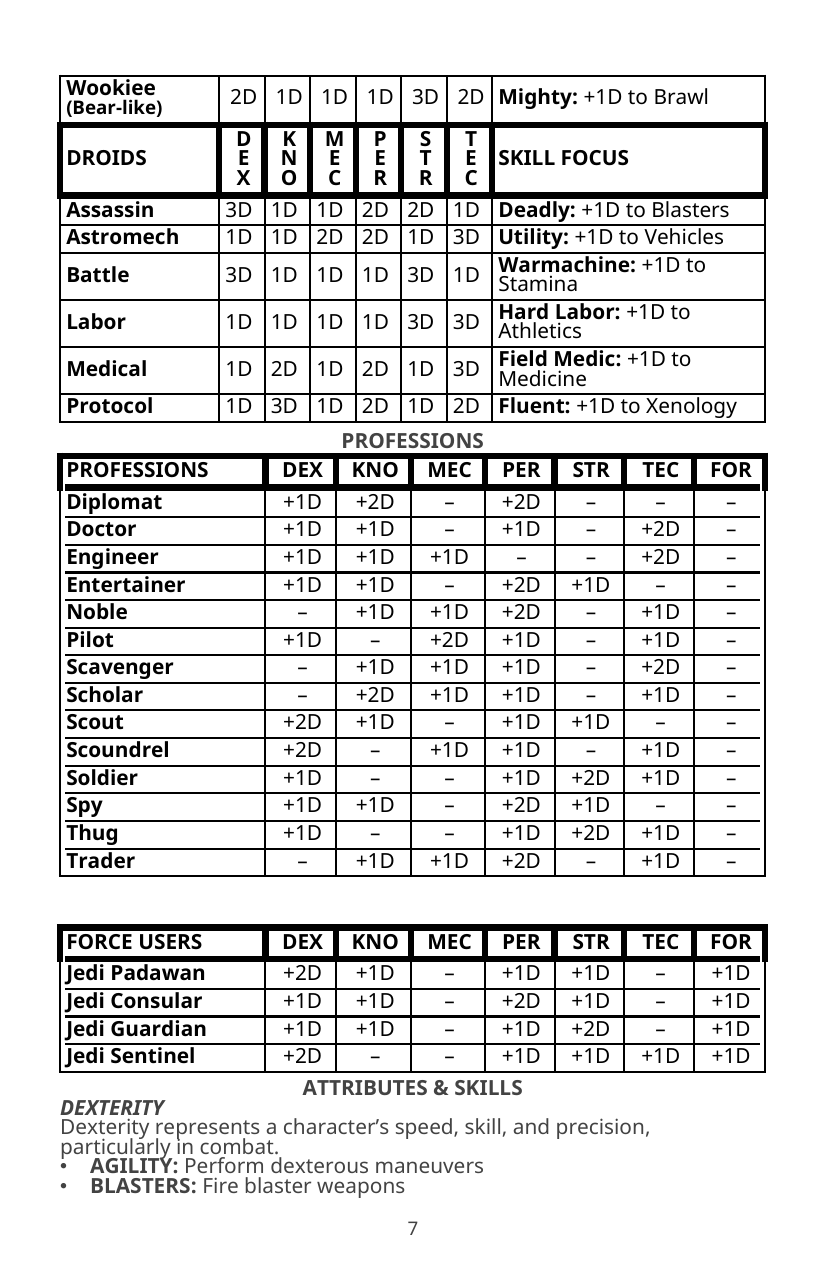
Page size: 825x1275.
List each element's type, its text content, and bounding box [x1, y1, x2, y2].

table_cell +1D [625, 629, 693, 654]
table_cell – [695, 737, 764, 764]
table_cell Doctor [61, 516, 264, 544]
table_cell +1D [486, 1018, 554, 1043]
table_cell Scavenger [61, 654, 264, 682]
table_cell +1D [266, 518, 335, 544]
table_cell – [412, 794, 484, 820]
table_cell – [625, 1018, 693, 1043]
table_cell – [412, 962, 484, 988]
table_header DEX [269, 459, 333, 484]
table_cell +1D [695, 1015, 764, 1043]
table_header PER [488, 459, 551, 484]
table_cell D E X [222, 128, 261, 192]
table_cell – [625, 990, 693, 1015]
table_cell – [266, 656, 335, 682]
table_cell +1D [337, 850, 410, 875]
table_cell – [412, 1045, 484, 1071]
table_cell – [337, 739, 410, 764]
table_cell Wookiee (Bear-like) [61, 77, 218, 122]
table_cell – [695, 484, 764, 516]
table_cell – [695, 571, 764, 599]
table_cell +1D [266, 767, 335, 792]
table_cell +2D [486, 990, 554, 1015]
table_cell +2D [266, 711, 335, 737]
table_cell +1D [337, 601, 410, 627]
table_cell – [695, 820, 764, 847]
table_cell +2D [625, 546, 693, 571]
table_cell – [695, 682, 764, 709]
table_header FORCE USERS [63, 931, 262, 956]
table_cell Astromech [61, 226, 218, 252]
table_cell +1D [337, 656, 410, 682]
table_cell Scholar [61, 682, 264, 709]
table_cell – [556, 739, 623, 764]
table_cell – [625, 574, 693, 599]
table_cell +1D [486, 629, 554, 654]
table_cell 1D [266, 77, 309, 122]
table_header KNO [339, 459, 408, 484]
table_cell Fluent: +1D to Xenology [493, 395, 764, 421]
table_cell 3D [402, 77, 446, 122]
table_cell – [556, 684, 623, 709]
table_cell Spy [61, 792, 264, 820]
table_cell +1D [695, 1043, 764, 1071]
table_cell 1D [266, 301, 309, 346]
table_cell 2D [220, 77, 264, 122]
table_cell – [412, 1018, 484, 1043]
table_cell 2D [448, 395, 491, 421]
table_header STR [558, 931, 621, 956]
table_cell 2D [402, 199, 446, 224]
table_header DEX [269, 931, 333, 956]
table_cell SKILL FOCUS [495, 128, 762, 192]
table_cell +1D [556, 990, 623, 1015]
table_cell – [412, 491, 484, 516]
table_cell +1D [486, 767, 554, 792]
table_cell +1D [266, 990, 335, 1015]
table_cell +2D [486, 850, 554, 875]
table_cell +2D [556, 767, 623, 792]
table_cell +1D [625, 601, 693, 627]
table_cell 1D [220, 226, 264, 252]
table_cell – [695, 627, 764, 654]
table_cell +2D [625, 518, 693, 544]
table_header TEC [627, 931, 691, 956]
table_cell +1D [556, 711, 623, 737]
table_cell Soldier [61, 765, 264, 792]
table_cell 2D [311, 226, 355, 252]
table_cell +1D [266, 574, 335, 599]
table_cell 3D [220, 254, 264, 299]
table_cell Engineer [61, 544, 264, 571]
table_cell Pilot [61, 627, 264, 654]
table_cell Mighty: +1D to Brawl [493, 77, 764, 122]
table_cell +2D [486, 491, 554, 516]
table_cell – [337, 767, 410, 792]
table_cell – [337, 822, 410, 847]
table_cell Jedi Sentinel [61, 1043, 264, 1071]
table_cell – [556, 546, 623, 571]
table_cell 1D [357, 77, 400, 122]
table_cell +2D [486, 601, 554, 627]
table_cell +2D [625, 656, 693, 682]
table_cell +1D [486, 739, 554, 764]
table_cell 1D [402, 348, 446, 393]
table_header FOR [697, 931, 762, 956]
table_cell Scoundrel [61, 737, 264, 764]
table_cell 1D [311, 301, 355, 346]
table_cell – [412, 711, 484, 737]
table_cell T E C [450, 128, 489, 192]
table_cell +2D [412, 629, 484, 654]
table_header STR [558, 459, 621, 484]
table_cell +1D [486, 1045, 554, 1071]
table_cell +1D [625, 822, 693, 847]
table_cell – [266, 684, 335, 709]
table_cell – [695, 848, 764, 875]
table_cell 3D [448, 301, 491, 346]
table_cell +1D [412, 546, 484, 571]
table_cell 1D [311, 348, 355, 393]
list BLASTERS: Fire blaster weapons [60, 1178, 765, 1197]
subtitle PROFESSIONS [60, 432, 765, 453]
table_cell +1D [556, 794, 623, 820]
table_cell 1D [402, 226, 446, 252]
subtitle ATTRIBUTES & SKILLS [60, 1079, 765, 1100]
table_cell 2D [357, 226, 400, 252]
table_cell – [412, 574, 484, 599]
table_cell 3D [220, 199, 264, 224]
table_cell +1D [266, 1018, 335, 1043]
table_cell +1D [486, 962, 554, 988]
table_cell +1D [625, 1045, 693, 1071]
table_cell 1D [220, 301, 264, 346]
table_cell +1D [266, 822, 335, 847]
table_cell 1D [266, 199, 309, 224]
table_cell +1D [486, 656, 554, 682]
table_cell 2D [357, 348, 400, 393]
table_cell +1D [412, 684, 484, 709]
table_cell Warmachine: +1D to Stamina [493, 254, 764, 299]
table_cell 1D [220, 395, 264, 421]
table_cell +1D [625, 684, 693, 709]
table_cell – [625, 962, 693, 988]
table_cell P E R [359, 128, 398, 192]
table_cell +2D [556, 1018, 623, 1043]
table_cell +1D [337, 518, 410, 544]
table_cell Jedi Padawan [61, 956, 264, 988]
table_cell – [695, 792, 764, 820]
table_cell – [412, 990, 484, 1015]
table_cell – [556, 518, 623, 544]
list AGILITY: Perform dexterous maneuvers [60, 1158, 765, 1178]
table_cell – [695, 654, 764, 682]
table_cell S T R [404, 128, 444, 192]
table_cell 2D [266, 348, 309, 393]
table_cell 1D [311, 199, 355, 224]
table_cell +1D [337, 711, 410, 737]
table_cell 1D [448, 254, 491, 299]
table_header FOR [697, 459, 762, 484]
table_cell +1D [337, 962, 410, 988]
table_header MEC [414, 459, 482, 484]
table_cell +1D [625, 767, 693, 792]
table_cell – [337, 629, 410, 654]
table_cell +1D [266, 629, 335, 654]
table_cell – [625, 711, 693, 737]
table_cell Field Medic: +1D to Medicine [493, 348, 764, 393]
table_cell +1D [412, 656, 484, 682]
table_cell Jedi Consular [61, 988, 264, 1015]
table_cell 1D [357, 254, 400, 299]
table_cell – [337, 1045, 410, 1071]
subtitle DEXTERITY [60, 1100, 765, 1119]
table_cell – [556, 491, 623, 516]
table_cell +1D [412, 601, 484, 627]
table_cell +1D [556, 962, 623, 988]
table_cell +1D [266, 794, 335, 820]
table_cell 3D [402, 301, 446, 346]
table_cell +1D [337, 1018, 410, 1043]
table_cell Trader [61, 848, 264, 875]
table_cell +2D [266, 1045, 335, 1071]
table_cell +1D [625, 850, 693, 875]
table_cell Protocol [61, 395, 218, 421]
table_cell 3D [448, 348, 491, 393]
table_cell 3D [402, 254, 446, 299]
table_cell 1D [402, 395, 446, 421]
table_cell +1D [412, 850, 484, 875]
table_cell +2D [266, 739, 335, 764]
table_cell – [695, 599, 764, 627]
table_cell +1D [337, 546, 410, 571]
table_cell 2D [357, 199, 400, 224]
table_cell +1D [337, 794, 410, 820]
table_cell +1D [486, 822, 554, 847]
table_cell – [412, 767, 484, 792]
table_cell +1D [556, 574, 623, 599]
table_cell – [412, 822, 484, 847]
table_cell Diplomat [61, 484, 264, 516]
table_cell – [625, 794, 693, 820]
table_cell +2D [556, 822, 623, 847]
table_cell Thug [61, 820, 264, 847]
table_cell 3D [266, 395, 309, 421]
table_cell 1D [357, 301, 400, 346]
table_cell +1D [695, 988, 764, 1015]
text Dexterity represents a character’s speed, skill, and precision, particularly in combat. [60, 1119, 765, 1158]
table_cell Medical [61, 348, 218, 393]
table_cell Hard Labor: +1D to Athletics [493, 301, 764, 346]
table_cell 1D [311, 254, 355, 299]
table_cell – [556, 629, 623, 654]
table_cell +1D [556, 1045, 623, 1071]
table_cell +2D [486, 574, 554, 599]
table_cell K N O [268, 128, 307, 192]
table_cell M E C [313, 128, 353, 192]
table_cell +1D [337, 990, 410, 1015]
table_cell +1D [266, 546, 335, 571]
table_cell – [556, 850, 623, 875]
table_header MEC [414, 931, 482, 956]
table_cell +1D [337, 574, 410, 599]
table_cell – [556, 656, 623, 682]
table_cell +1D [486, 518, 554, 544]
table_cell +2D [337, 491, 410, 516]
table_cell – [695, 709, 764, 737]
table_cell 2D [448, 77, 491, 122]
table_cell – [695, 544, 764, 571]
table_cell – [625, 491, 693, 516]
table_cell Deadly: +1D to Blasters [493, 199, 764, 224]
table_cell – [556, 601, 623, 627]
table_cell – [486, 546, 554, 571]
table_cell 1D [266, 254, 309, 299]
table_cell +1D [486, 684, 554, 709]
table_cell – [695, 765, 764, 792]
table_cell Entertainer [61, 571, 264, 599]
table_cell 1D [220, 348, 264, 393]
table_header PER [488, 931, 551, 956]
table_cell 3D [448, 226, 491, 252]
table_cell +1D [412, 739, 484, 764]
table_cell +1D [266, 491, 335, 516]
table_cell +1D [486, 711, 554, 737]
table_cell +2D [266, 962, 335, 988]
table_header PROFESSIONS [63, 459, 262, 484]
table_cell +2D [486, 794, 554, 820]
table_header KNO [339, 931, 408, 956]
table_cell Scout [61, 709, 264, 737]
table_cell DROIDS [63, 128, 216, 192]
table_cell 2D [357, 395, 400, 421]
table_cell – [266, 601, 335, 627]
table_cell – [266, 850, 335, 875]
table_cell 1D [311, 77, 355, 122]
table_cell Assassin [61, 199, 218, 224]
table_cell – [412, 518, 484, 544]
table_cell Utility: +1D to Vehicles [493, 226, 764, 252]
table_cell +1D [695, 956, 764, 988]
table_cell Labor [61, 301, 218, 346]
table_cell 1D [311, 395, 355, 421]
table_cell +1D [625, 739, 693, 764]
table_cell Jedi Guardian [61, 1015, 264, 1043]
table_cell – [695, 516, 764, 544]
table_header TEC [627, 459, 691, 484]
table_cell 1D [448, 199, 491, 224]
table_cell +2D [337, 684, 410, 709]
table_cell 1D [266, 226, 309, 252]
table_cell Battle [61, 254, 218, 299]
table_cell Noble [61, 599, 264, 627]
